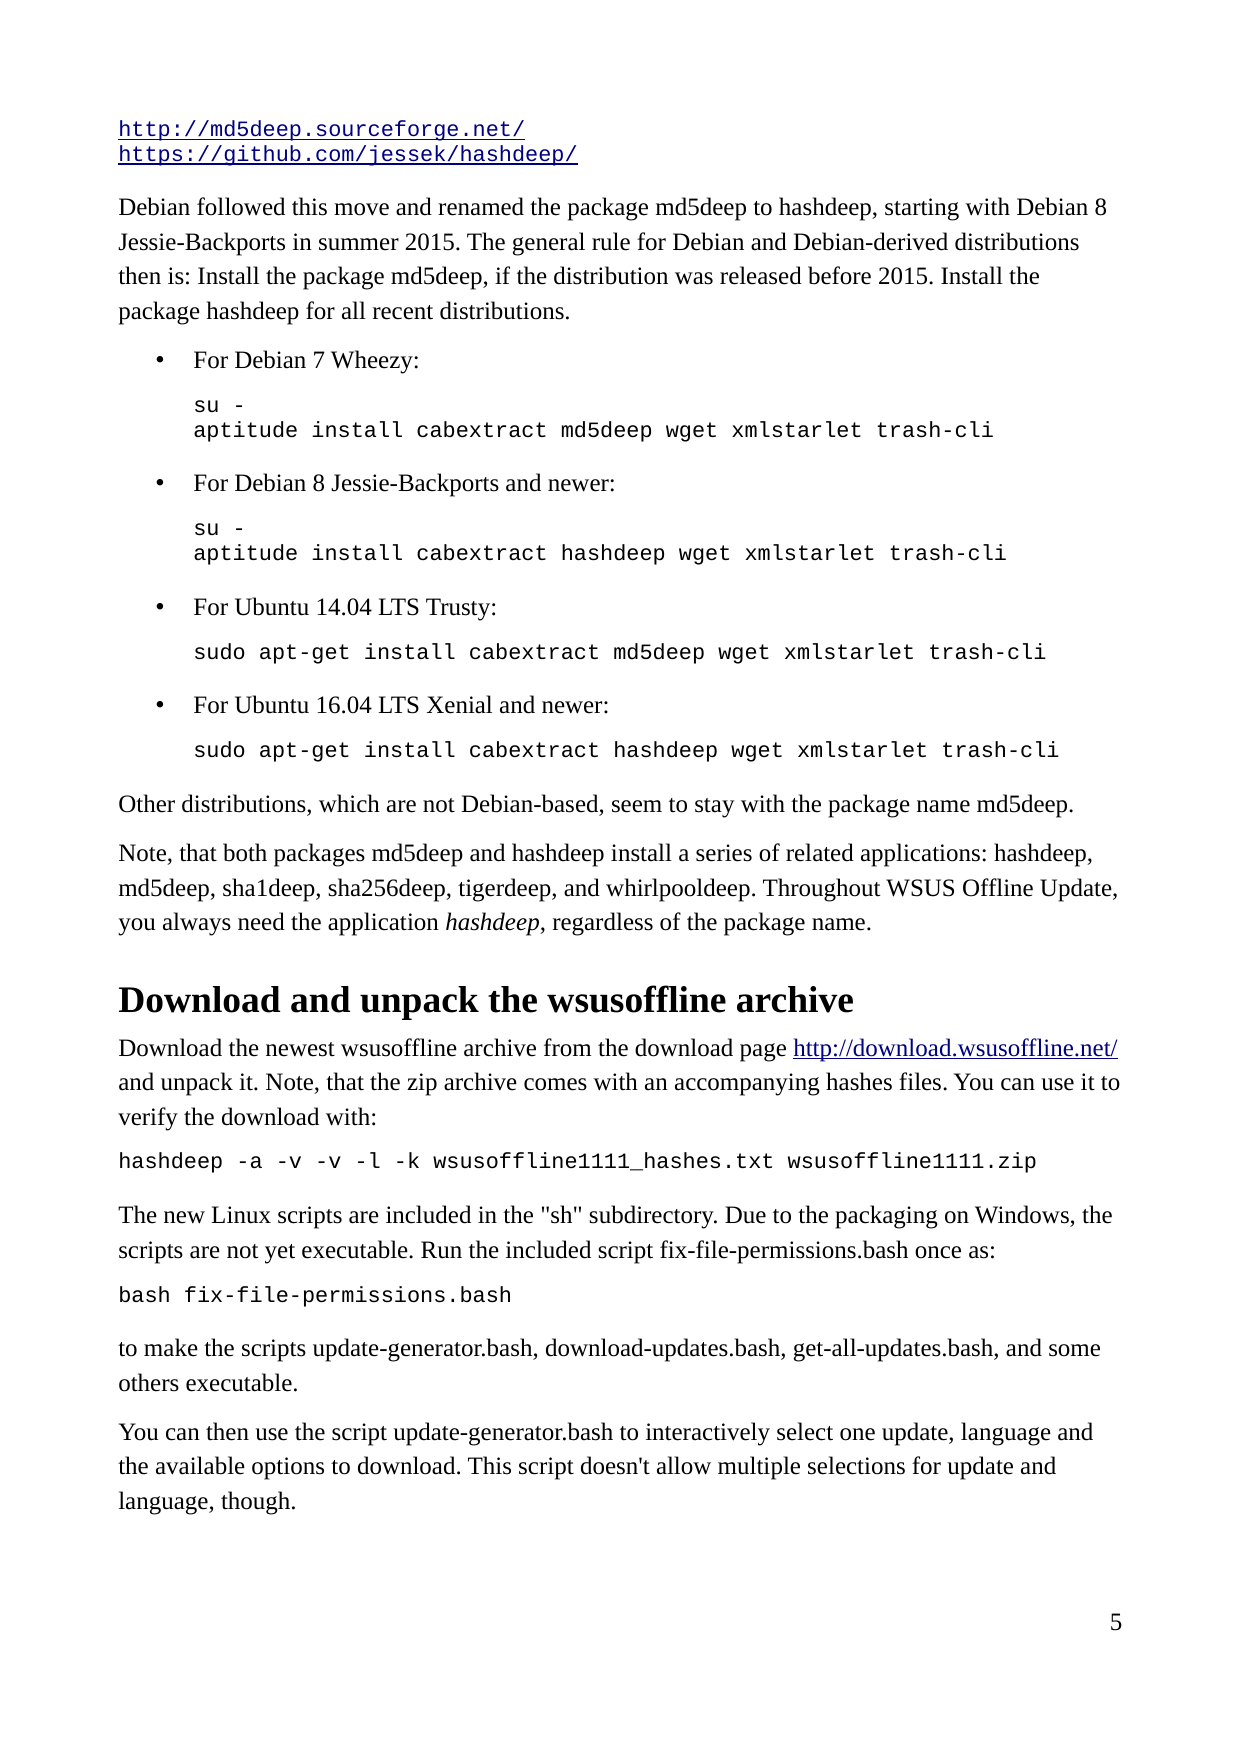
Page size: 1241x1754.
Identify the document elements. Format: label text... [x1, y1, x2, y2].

text bash fix-file-permissions.bash [118, 1284, 1122, 1309]
list sudo apt-get install cabextract md5deep wget xmlstarlet trash-cli [156, 641, 1122, 691]
text Note, that both packages md5deep and hashdeep install a series of related applications: hashdeep, md5deep, sha1deep, sha256deep, tigerdeep, and whirlpooldeep. Throughout WSUS Offline Update, you always need the application hashdeep, regardless of the package name. [118, 838, 1122, 936]
list For Ubuntu 14.04 LTS Trusty: [156, 592, 1122, 621]
text http://md5deep.sourceforge.net/ [118, 118, 1122, 143]
list For Debian 8 Jessie-Backports and newer: [156, 468, 1122, 497]
text hashdeep -a -v -v -l -k wsusoffline1111_hashes.txt wsusoffline1111.zip [118, 1151, 1122, 1176]
text Download the newest wsusoffline archive from the download page http://download.wsusoffline.net/ and unpack it. Note, that the zip archive comes with an accompanying hashes files. You can use it to verify the download with: [118, 1033, 1122, 1130]
text Other distributions, which are not Debian-based, seem to stay with the package name md5deep. [118, 789, 1122, 818]
list For Ubuntu 16.04 LTS Xenial and newer: [156, 691, 1122, 719]
text You can then use the script update-generator.bash to interactively select one update, language and the available options to download. This script doesn't allow multiple selections for update and language, though. [118, 1417, 1122, 1515]
text The new Linux scripts are included in the "sh" subdirectory. Due to the packaging on Windows, the scripts are not yet executable. Run the included script fix-file-permissions.bash once as: [118, 1200, 1122, 1263]
list aptitude install cabextract hashdeep wget xmlstarlet trash-cli [156, 542, 1122, 592]
text Debian followed this move and renamed the package md5deep to hashdeep, starting with Debian 8 Jessie-Backports in summer 2015. The general rule for Debian and Debian-derived distributions then is: Install the package md5deep, if the distribution was released before 2015. Install the package hashdeep for all recent distributions. [118, 192, 1122, 325]
text to make the scripts update-generator.bash, download-updates.bash, get-all-updates.bash, and some others executable. [118, 1333, 1122, 1397]
list sudo apt-get install cabextract hashdeep wget xmlstarlet trash-cli [156, 739, 1122, 789]
list aptitude install cabextract md5deep wget xmlstarlet trash-cli [156, 419, 1122, 468]
list su - [156, 517, 1122, 542]
list For Debian 7 Wheezy: [156, 345, 1122, 374]
text https://github.com/jessek/hashdeep/ [118, 143, 1122, 168]
list su - [156, 394, 1122, 419]
subtitle Download and unpack the wsusoffline archive [118, 977, 1122, 1020]
